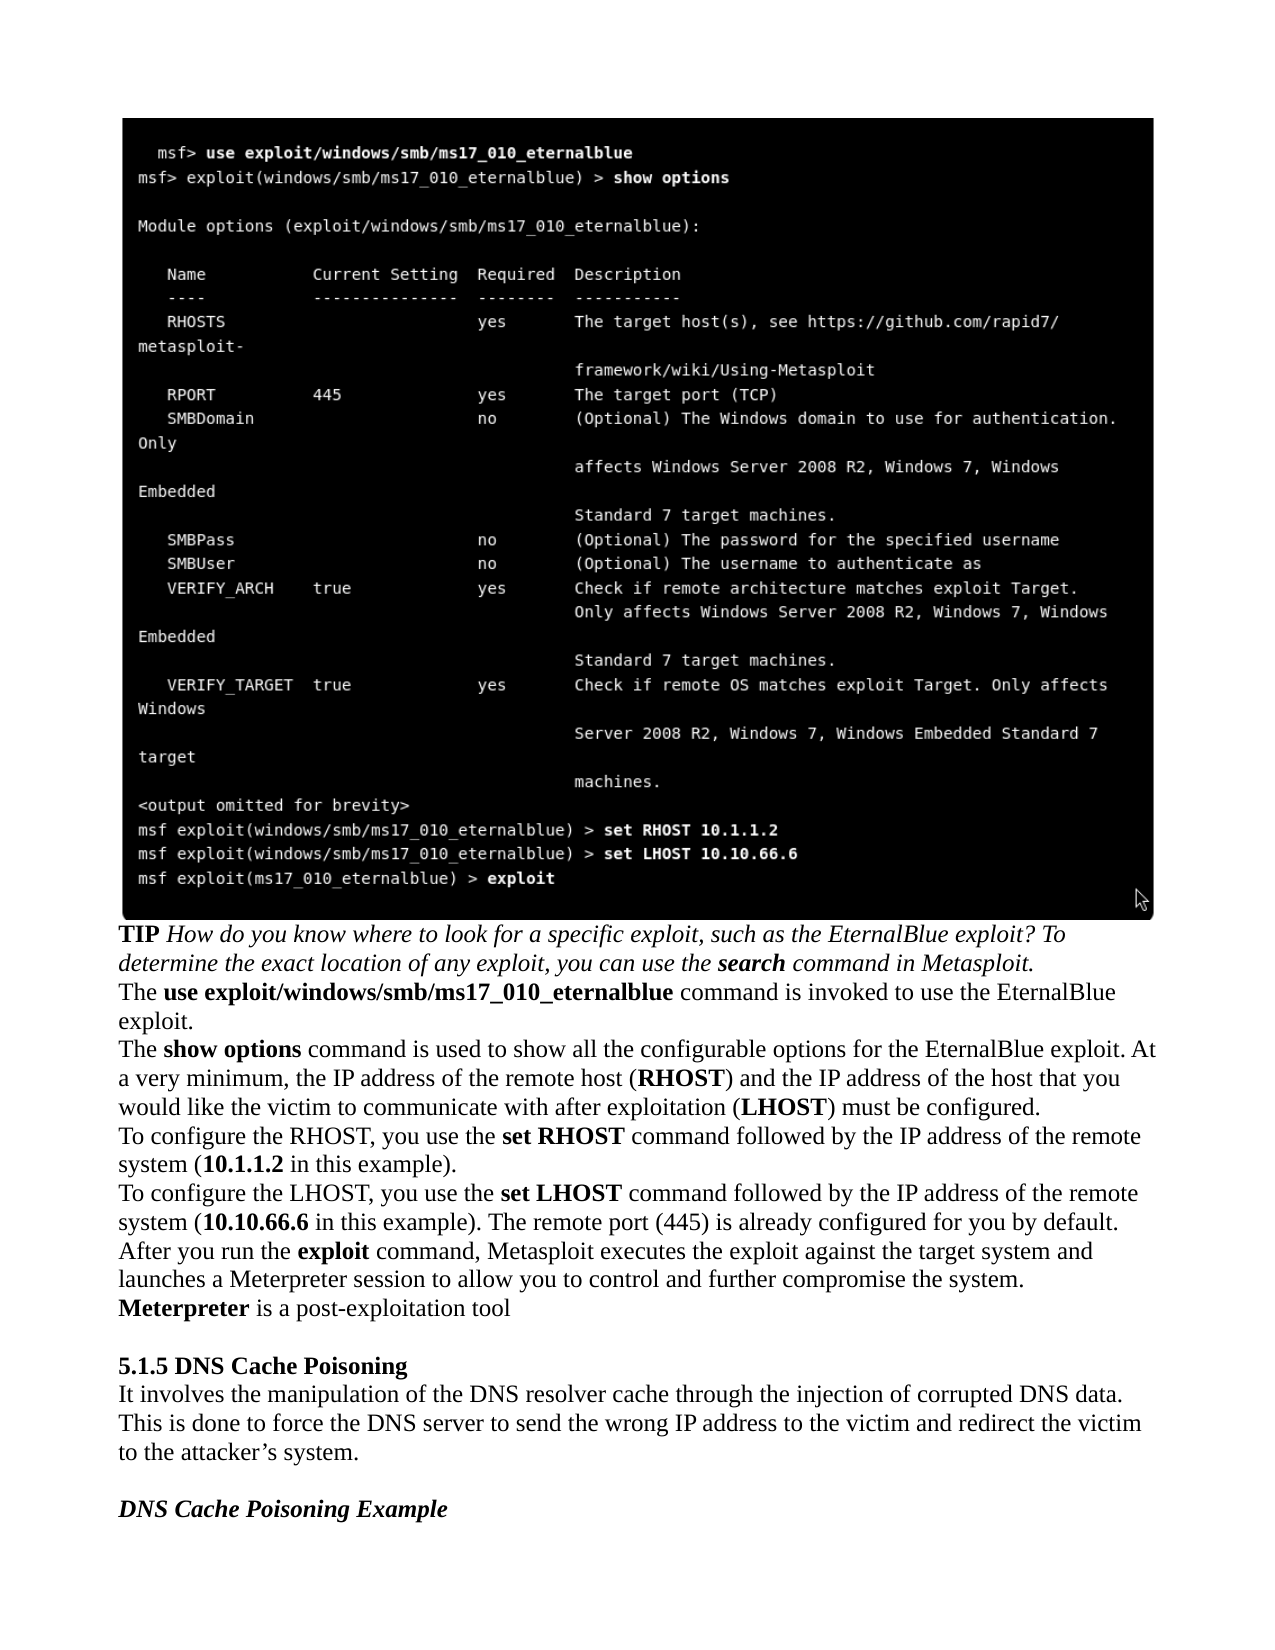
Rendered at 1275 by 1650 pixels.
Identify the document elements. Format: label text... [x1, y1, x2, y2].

text The use exploit/windows/smb/ms17_010_eternalblue command is invoked to use the EternalBlue exploit. [118, 977, 1157, 1034]
text The show options command is used to show all the configurable options for the EternalBlue exploit. At a very minimum, the IP address of the remote host (RHOST) and the IP address of the host that you would like the victim to communicate with after exploitation (LHOST) must be configured. [118, 1034, 1157, 1121]
picture [118, 118, 1157, 920]
text 5.1.5 DNS Cache Poisoning [118, 1351, 1157, 1379]
text To configure the LHOST, you use the set LHOST command followed by the IP address of the remote system (10.10.66.6 in this example). The remote port (445) is already configured for you by default. After you run the exploit command, Metasploit executes the exploit against the target system and launches a Meterpreter session to allow you to control and further compromise the system. Meterpreter is a post-exploitation tool [118, 1178, 1157, 1322]
text To configure the RHOST, you use the set RHOST command followed by the IP address of the remote system (10.1.1.2 in this example). [118, 1121, 1157, 1178]
text It involves the manipulation of the DNS resolver cache through the injection of corrupted DNS data. This is done to force the DNS server to send the wrong IP address to the victim and redirect the victim to the attacker’s system. [118, 1379, 1157, 1466]
text DNS Cache Poisoning Example [118, 1494, 1157, 1523]
text TIP How do you know where to look for a specific exploit, such as the EternalBlue exploit? To determine the exact location of any exploit, you can use the search command in Metasploit. [118, 920, 1157, 977]
